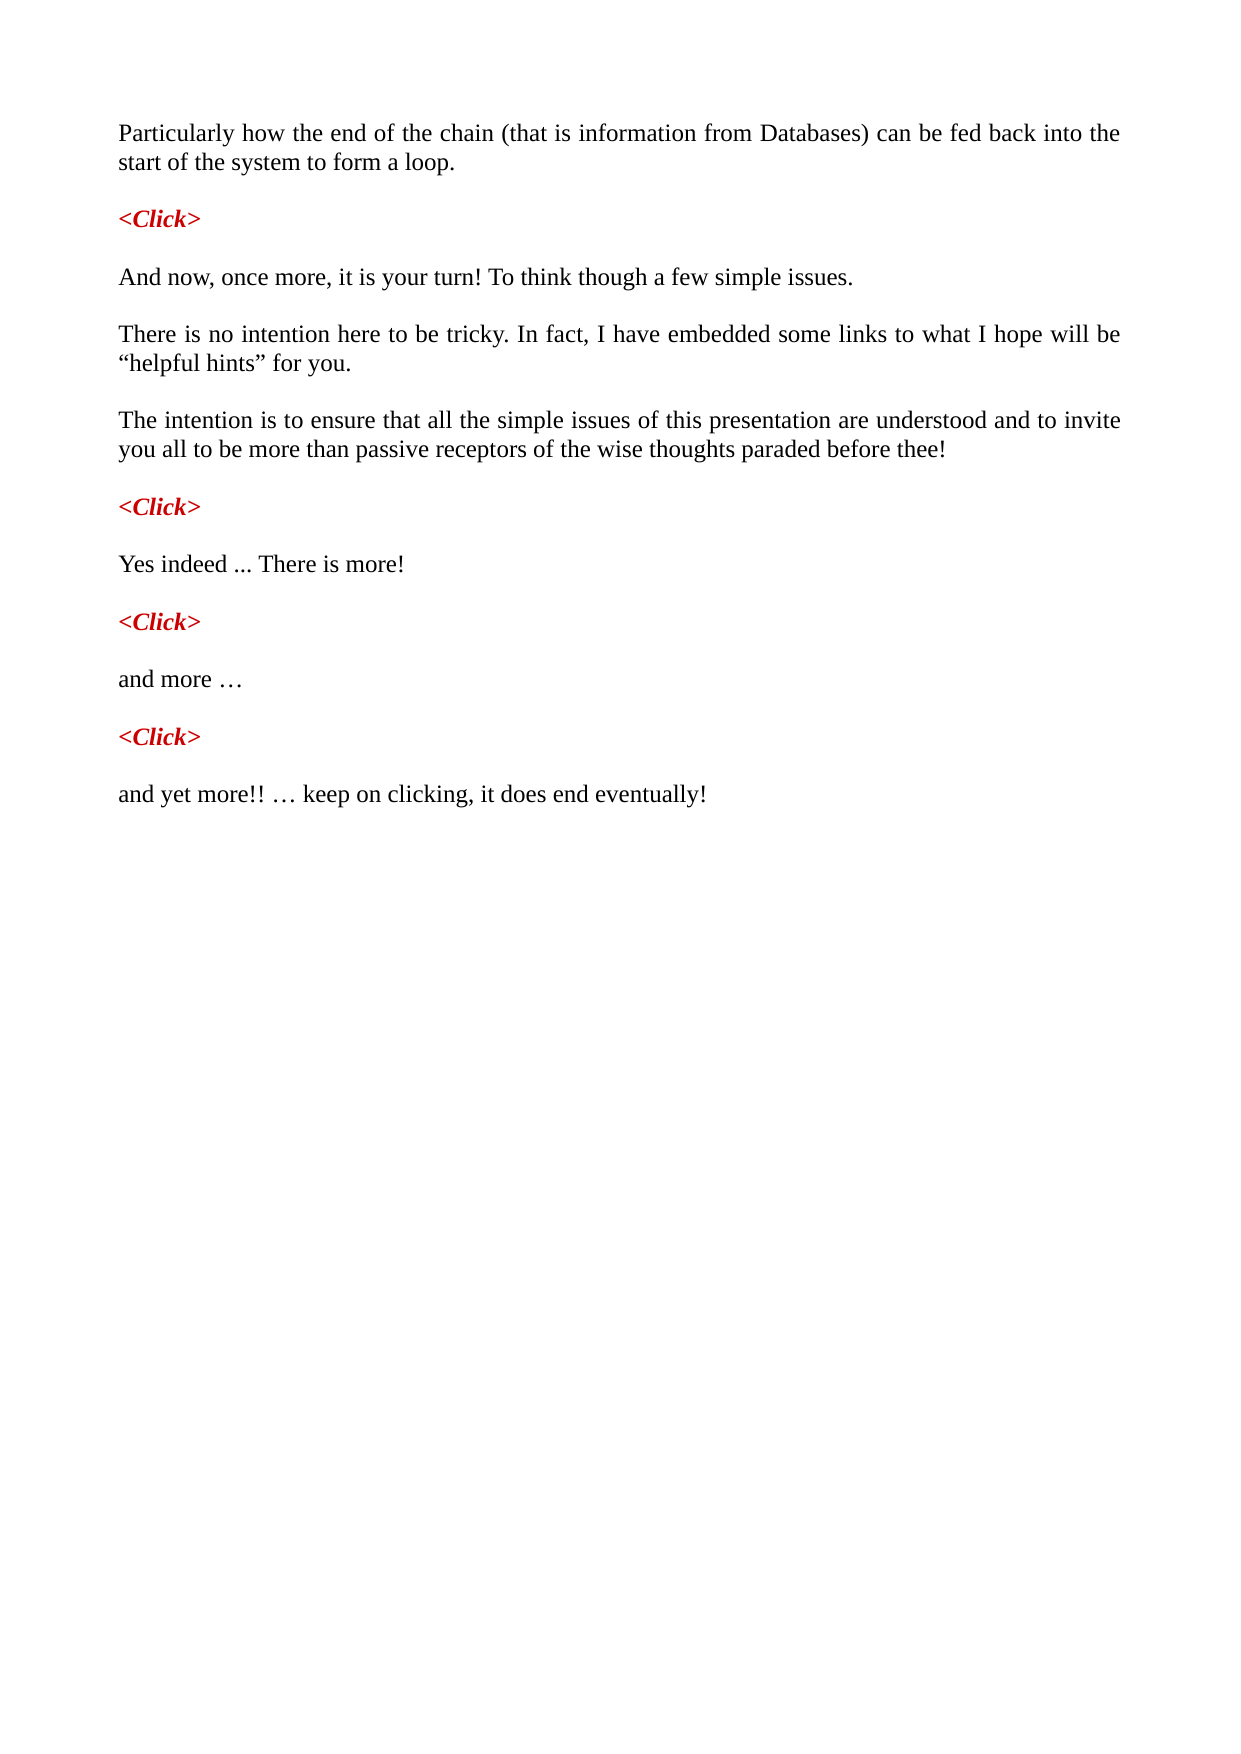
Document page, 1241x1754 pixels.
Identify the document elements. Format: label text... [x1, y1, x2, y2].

text The intention is to ensure that all the simple issues of this presentation are understood and to invite you all to be more than passive receptors of the wise thoughts paraded before thee! [118, 406, 1122, 463]
text <Click> [118, 204, 1122, 233]
text And now, once more, it is your turn! To think though a few simple issues. [118, 262, 1122, 291]
text and more … [118, 664, 1122, 693]
text <Click> [118, 722, 1122, 751]
text There is no intention here to be tricky. In fact, I have embedded some links to what I hope will be “helpful hints” for you. [118, 319, 1122, 377]
text Yes indeed ... There is more! [118, 549, 1122, 578]
text Particularly how the end of the chain (that is information from Databases) can be fed back into the start of the system to form a loop. [118, 118, 1122, 176]
text and yet more!! … keep on clicking, it does end eventually! [118, 779, 1122, 808]
text <Click> [118, 607, 1122, 636]
text <Click> [118, 492, 1122, 521]
